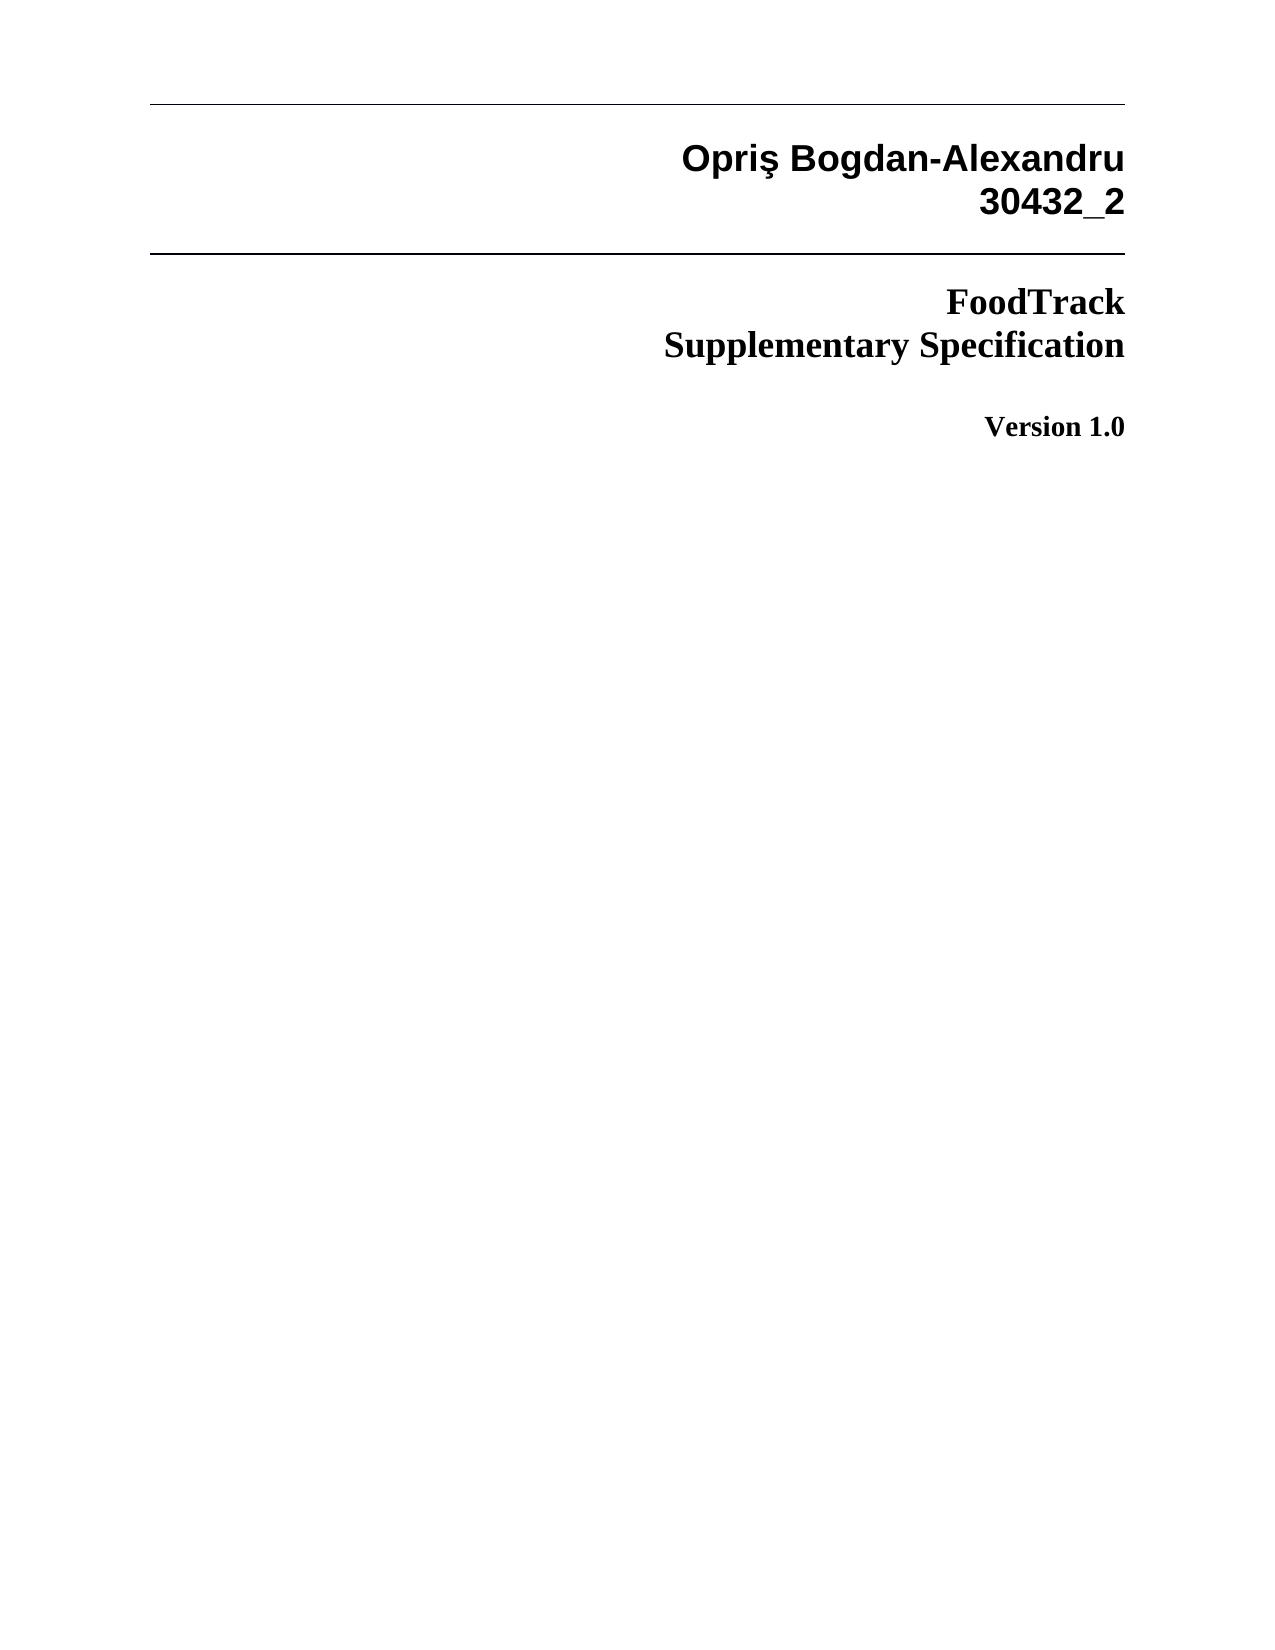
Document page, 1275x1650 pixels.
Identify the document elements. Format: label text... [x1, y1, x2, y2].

title FoodTrack [150, 280, 1125, 323]
title Version 1.0 [150, 409, 1125, 443]
title Supplementary Specification [150, 323, 1125, 366]
